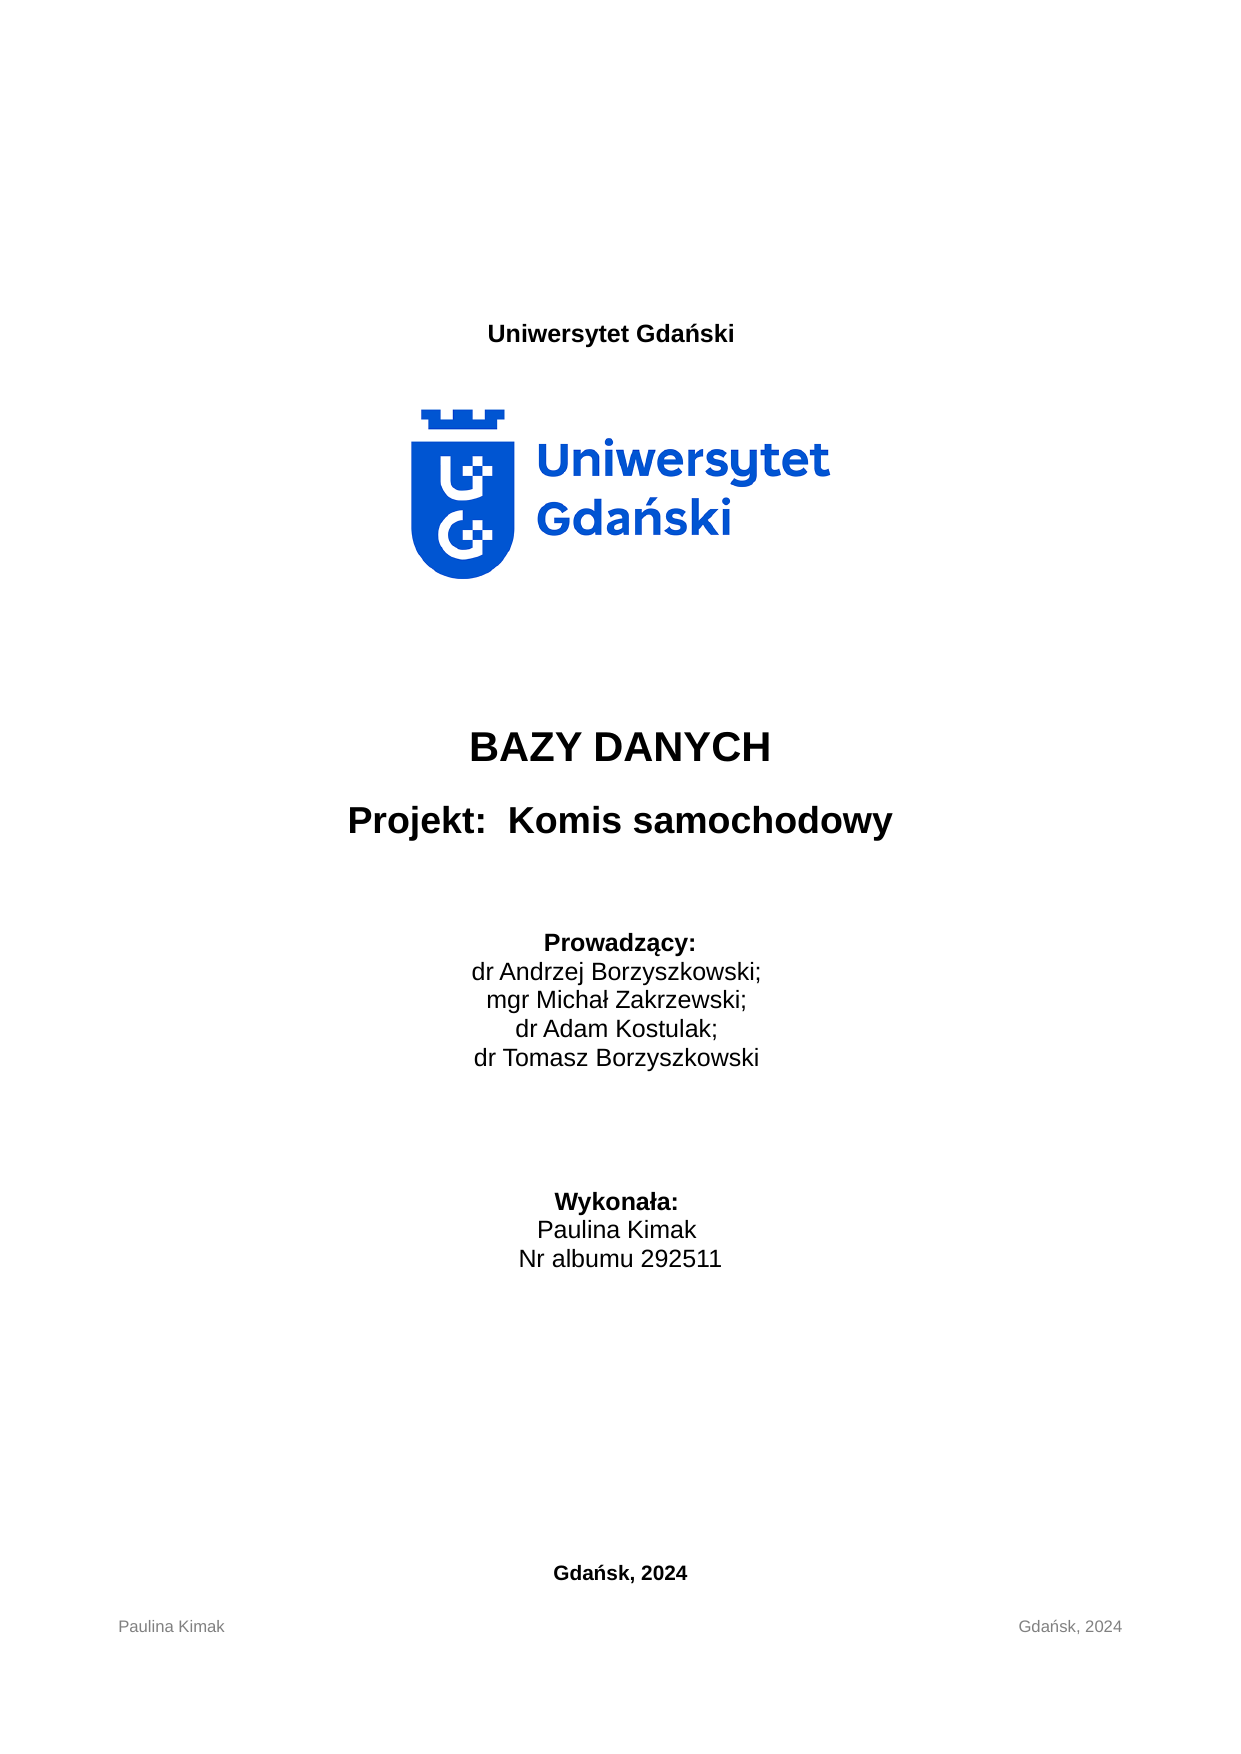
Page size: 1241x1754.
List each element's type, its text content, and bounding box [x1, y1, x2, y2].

text Projekt: Komis samochodowy [118, 798, 1122, 842]
text mgr Michał Zakrzewski; [118, 985, 1122, 1014]
text Prowadzący: [118, 928, 1122, 957]
text dr Adam Kostulak; [118, 1014, 1122, 1043]
text Nr albumu 292511 [118, 1244, 1122, 1273]
text Paulina Kimak [118, 1215, 1122, 1244]
picture [443, 386, 913, 601]
text Uniwersytet Gdański [118, 319, 1122, 348]
text Gdańsk, 2024 [118, 1560, 1122, 1584]
text dr Andrzej Borzyszkowski; [118, 957, 1122, 985]
text Wykonała: [118, 1187, 1122, 1215]
text BAZY DANYCH [118, 722, 1122, 770]
text dr Tomasz Borzyszkowski [118, 1043, 1122, 1072]
